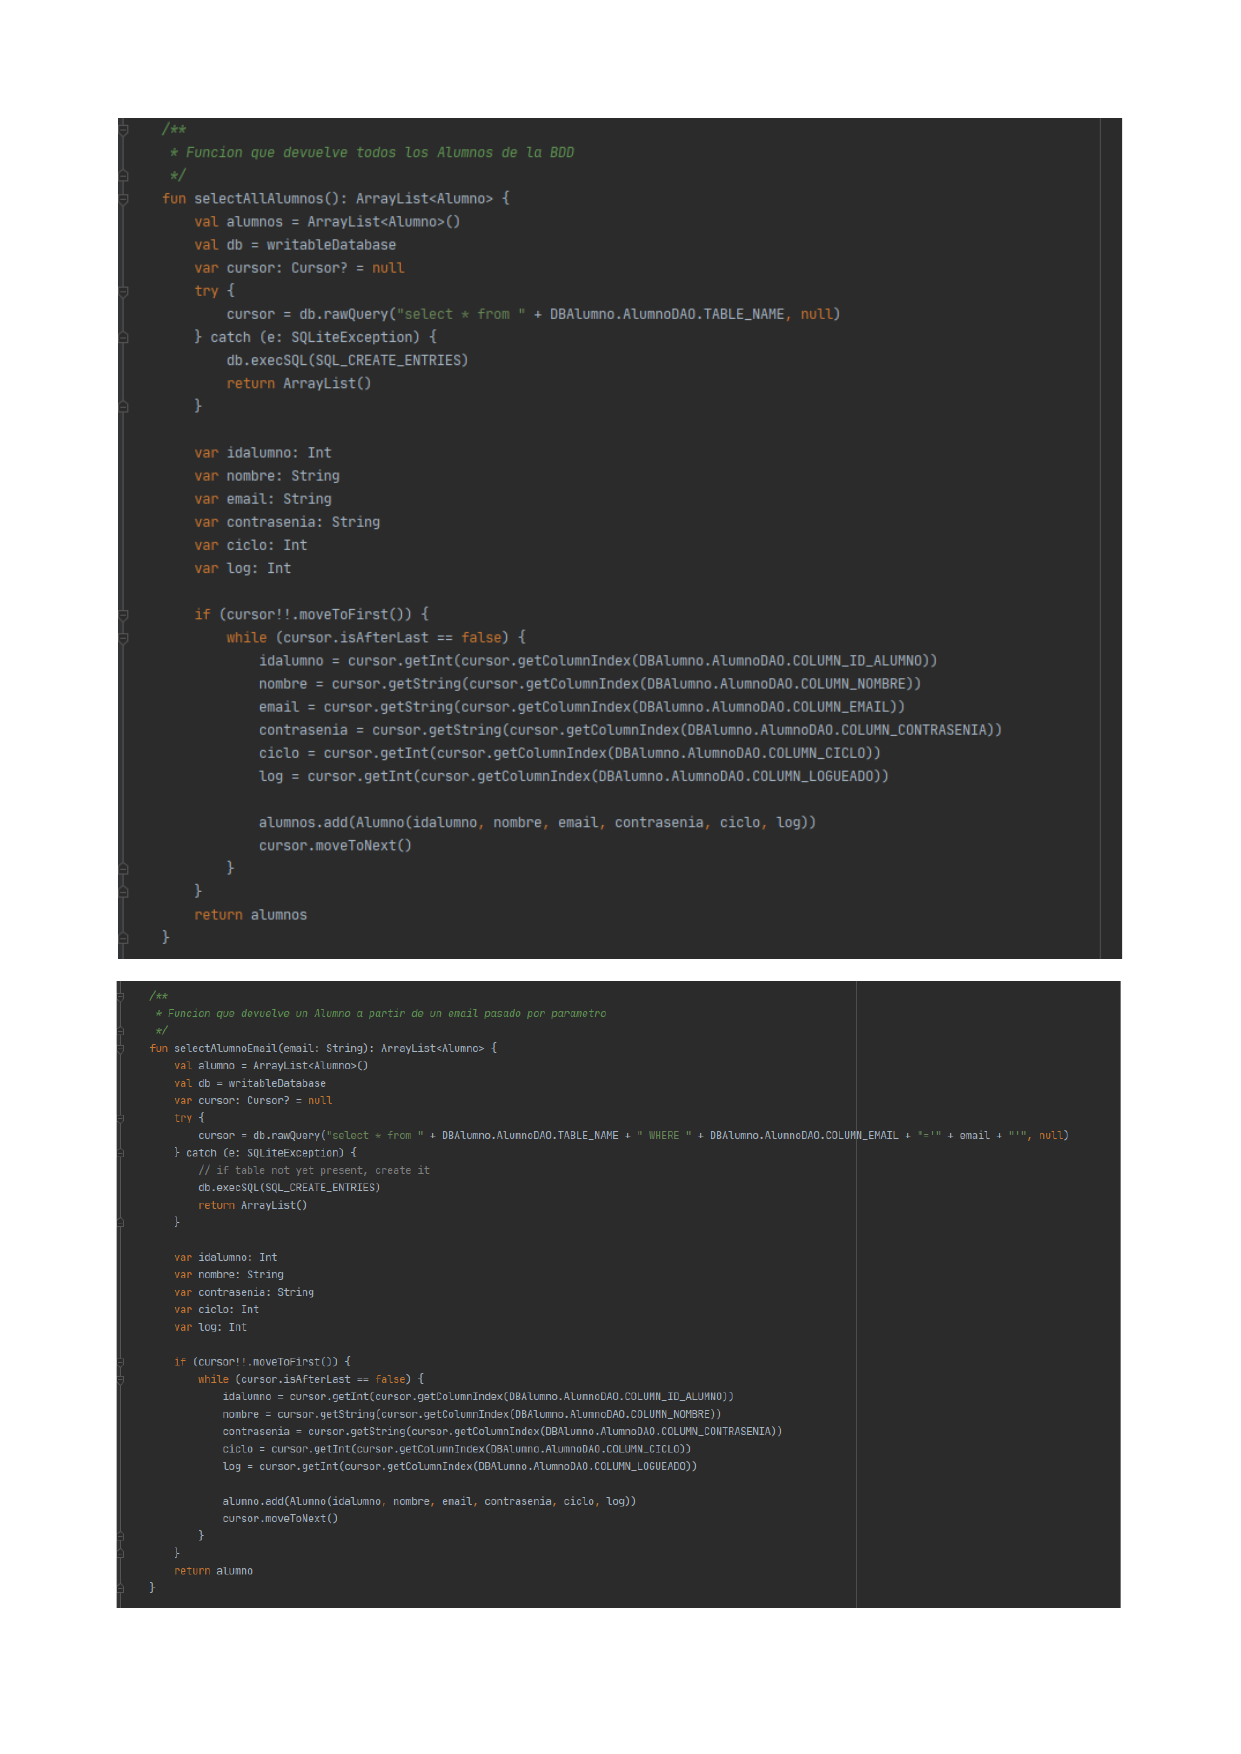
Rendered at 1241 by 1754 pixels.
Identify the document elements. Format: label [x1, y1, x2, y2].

picture [118, 118, 1123, 959]
picture [116, 981, 1121, 1608]
